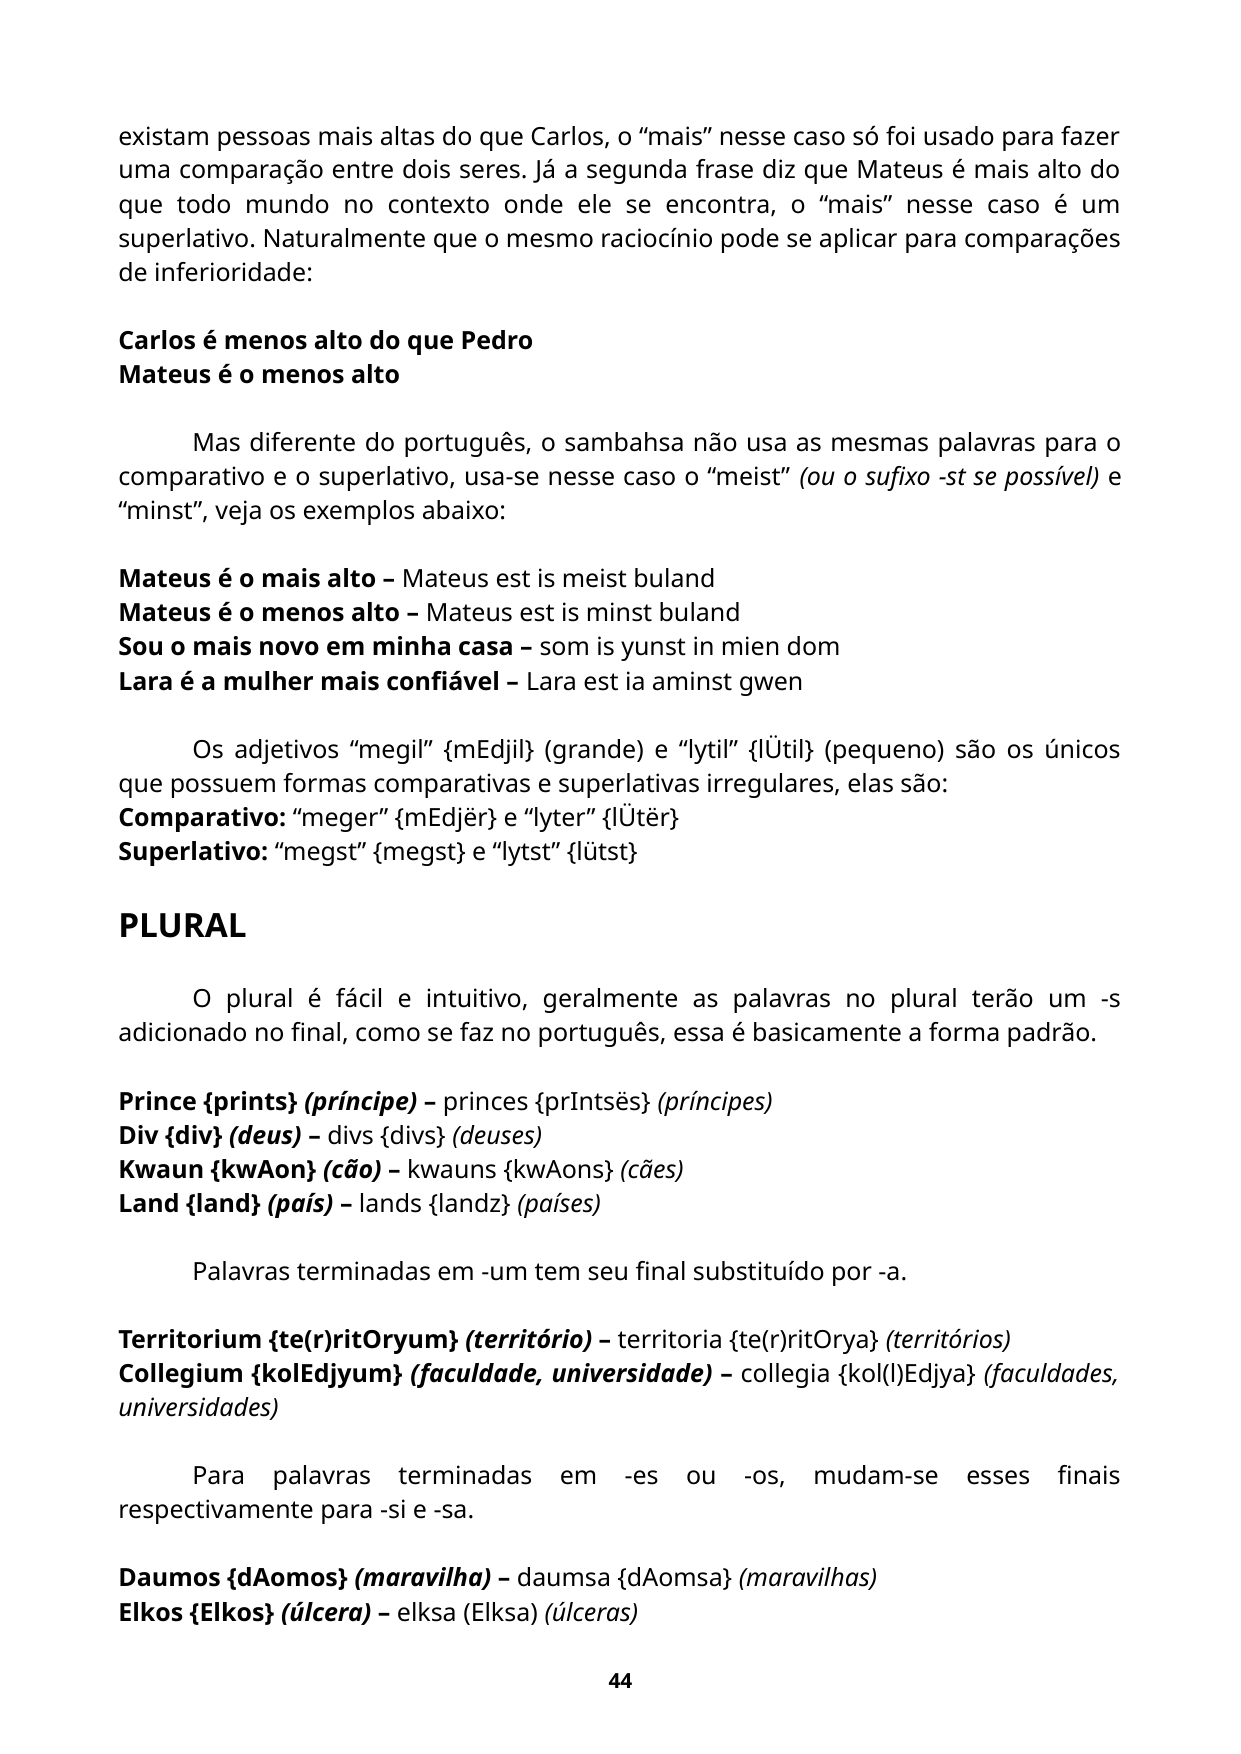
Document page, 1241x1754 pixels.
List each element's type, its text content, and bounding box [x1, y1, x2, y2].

text Lara é a mulher mais confiável – Lara est ia aminst gwen [118, 663, 1122, 697]
subtitle PLURAL [118, 902, 1122, 947]
text Superlativo: “megst” {megst} e “lytst” {lütst} [118, 833, 1122, 867]
text Carlos é menos alto do que Pedro [118, 322, 1122, 357]
text Mateus é o mais alto – Mateus est is meist buland [118, 561, 1122, 595]
text Comparativo: “meger” {mEdjër} e “lyter” {lÜtër} [118, 799, 1122, 833]
text Palavras terminadas em -um tem seu final substituído por -a. [118, 1253, 1122, 1288]
text Kwaun {kwAon} (cão) – kwauns {kwAons} (cães) [118, 1151, 1122, 1185]
text Mas diferente do português, o sambahsa não usa as mesmas palavras para o comparativo e o superlativo, usa-se nesse caso o “meist” (ou o sufixo -st se possível) e “minst”, veja os exemplos abaixo: [118, 425, 1122, 527]
text Os adjetivos “megil” {mEdjil} (grande) e “lytil” {lÜtil} (pequeno) são os únicos que possuem formas comparativas e superlativas irregulares, elas são: [118, 731, 1122, 799]
text Land {land} (país) – lands {landz} (países) [118, 1185, 1122, 1219]
text Div {div} (deus) – divs {divs} (deuses) [118, 1117, 1122, 1151]
text Mateus é o menos alto [118, 357, 1122, 391]
text Para palavras terminadas em -es ou -os, mudam-se esses finais respectivamente para -si e -sa. [118, 1458, 1122, 1526]
text Collegium {kolEdjyum} (faculdade, universidade) – collegia {kol(l)Edjya} (faculdades, universidades) [118, 1356, 1122, 1424]
text Sou o mais novo em minha casa – som is yunst in mien dom [118, 629, 1122, 663]
text O plural é fácil e intuitivo, geralmente as palavras no plural terão um -s adicionado no final, como se faz no português, essa é basicamente a forma padrão. [118, 981, 1122, 1049]
text Elkos {Elkos} (úlcera) – elksa (Elksa) (úlceras) [118, 1594, 1122, 1628]
text Mateus é o menos alto – Mateus est is minst buland [118, 595, 1122, 629]
text Daumos {dAomos} (maravilha) – daumsa {dAomsa} (maravilhas) [118, 1560, 1122, 1594]
text Prince {prints} (príncipe) – princes {prIntsës} (príncipes) [118, 1083, 1122, 1117]
text Territorium {te(r)ritOryum} (território) – territoria {te(r)ritOrya} (territórios) [118, 1322, 1122, 1356]
text existam pessoas mais altas do que Carlos, o “mais” nesse caso só foi usado para fazer uma comparação entre dois seres. Já a segunda frase diz que Mateus é mais alto do que todo mundo no contexto onde ele se encontra, o “mais” nesse caso é um superlativo. Naturalmente que o mesmo raciocínio pode se aplicar para comparações de inferioridade: [118, 118, 1122, 288]
